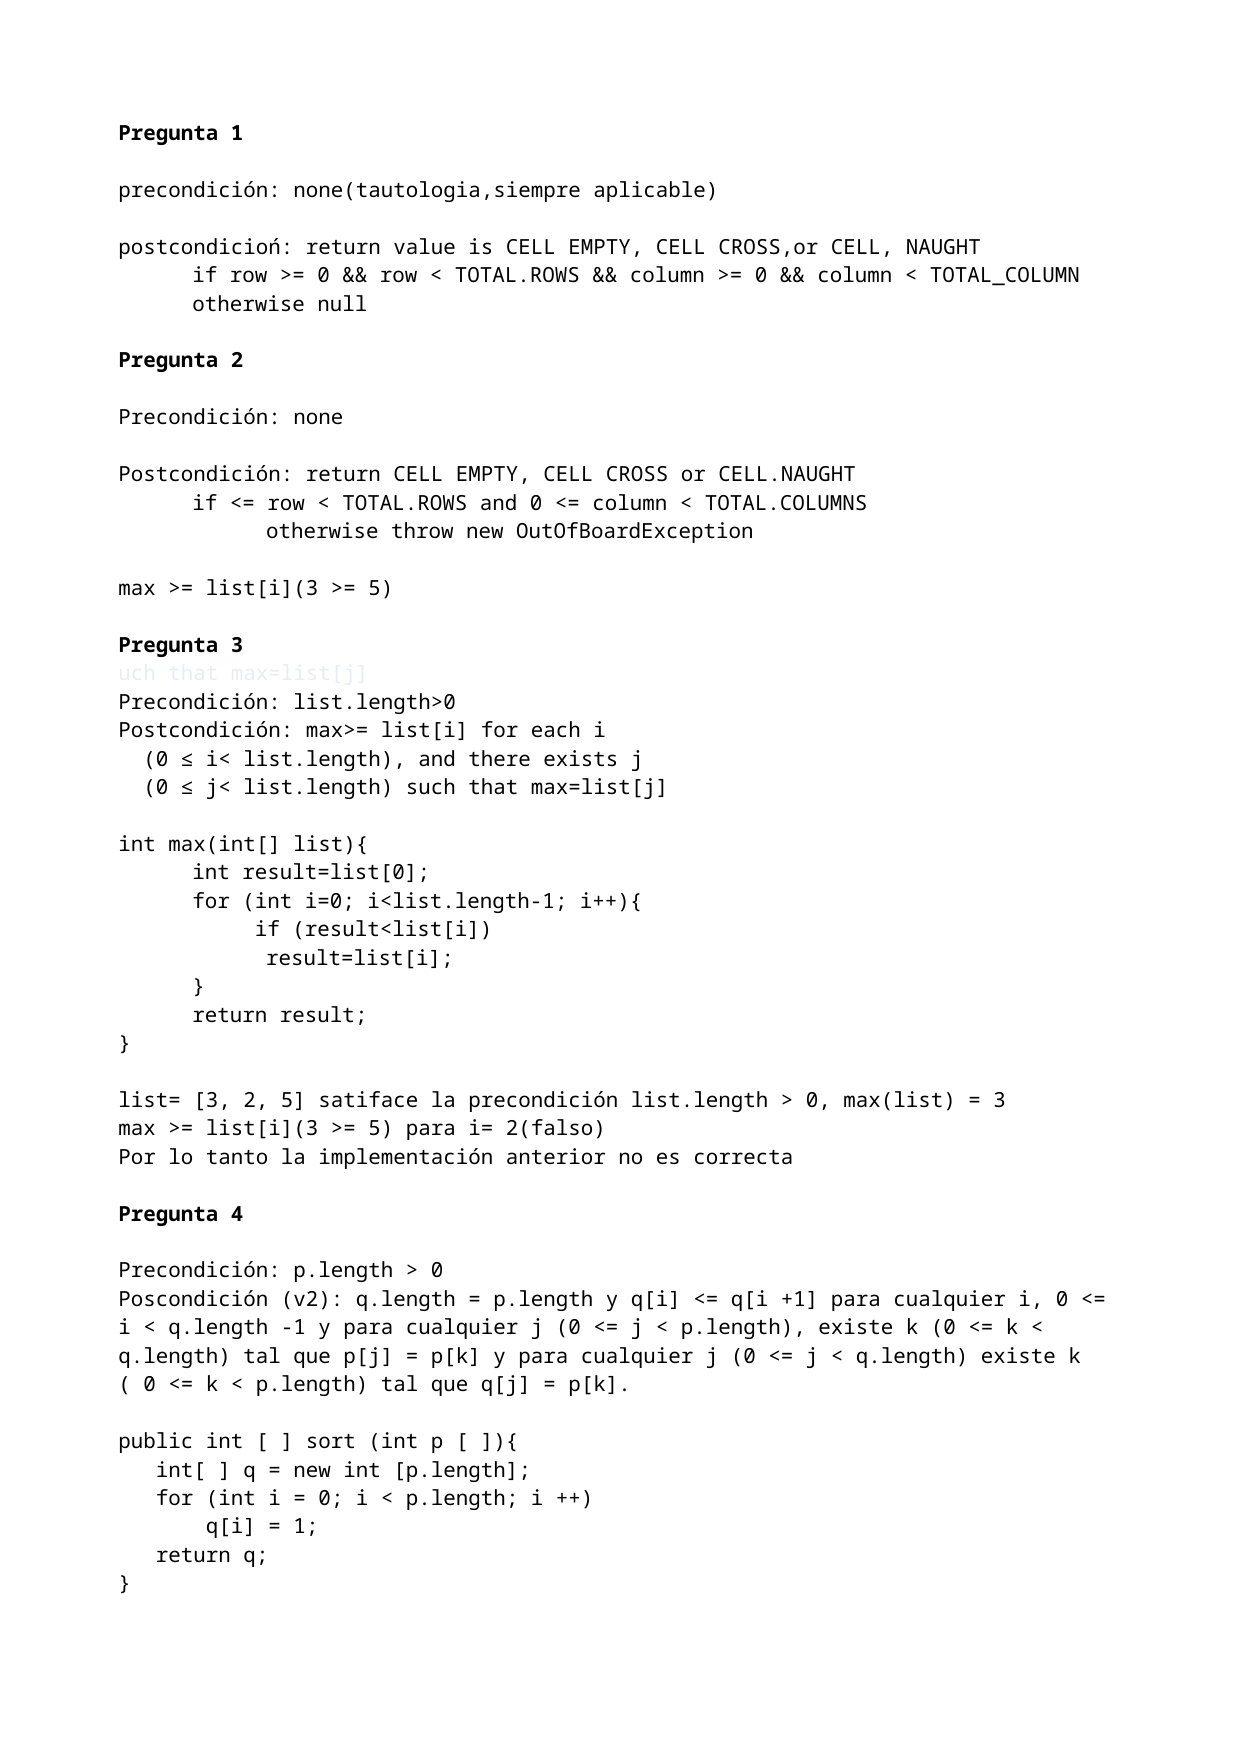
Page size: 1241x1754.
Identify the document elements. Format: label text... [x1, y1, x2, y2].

text otherwise null [118, 289, 1122, 317]
text if row >= 0 && row < TOTAL.ROWS && column >= 0 && column < TOTAL_COLUMN [118, 260, 1122, 289]
text (0 ≤ j< list.length) such that max=list[j] [118, 772, 1122, 801]
text uch that max=list[j] [118, 658, 1122, 687]
text Pregunta 4 [118, 1199, 1122, 1227]
text int result=list[0]; [118, 857, 1122, 886]
text postcondicioń: return value is CELL EMPTY, CELL CROSS,or CELL, NAUGHT [118, 232, 1122, 260]
text } [118, 1568, 1122, 1597]
text q[i] = 1; [118, 1512, 1122, 1540]
text precondición: none(tautologia,siempre aplicable) [118, 175, 1122, 203]
text if <= row < TOTAL.ROWS and 0 <= column < TOTAL.COLUMNS [118, 488, 1122, 516]
text max >= list[i](3 >= 5) [118, 573, 1122, 602]
text Postcondición: return CELL EMPTY, CELL CROSS or CELL.NAUGHT [118, 459, 1122, 488]
text Precondición: none [118, 402, 1122, 431]
text Pregunta 3 [118, 630, 1122, 658]
text Por lo tanto la implementación anterior no es correcta [118, 1142, 1122, 1170]
text for (int i=0; i<list.length-1; i++){ [118, 886, 1122, 914]
text Postcondición: max>= list[i] for each i [118, 715, 1122, 744]
text Poscondición (v2): q.length = p.length y q[i] <= q[i +1] para cualquier i, 0 <= i < q.length -1 y para cualquier j (0 <= j < p.length), existe k (0 <= k < q.length) tal que p[j] = p[k] y para cualquier j (0 <= j < q.length) existe k ( 0 <= k < p.length) tal que q[j] = p[k]. [118, 1284, 1122, 1398]
text max >= list[i](3 >= 5) para i= 2(falso) [118, 1113, 1122, 1142]
text Precondición: p.length > 0 [118, 1256, 1122, 1284]
text int[ ] q = new int [p.length]; [118, 1455, 1122, 1483]
text Pregunta 2 [118, 346, 1122, 374]
text (0 ≤ i< list.length), and there exists j [118, 744, 1122, 772]
text Pregunta 1 [118, 118, 1122, 147]
text public int [ ] sort (int p [ ]){ [118, 1426, 1122, 1455]
text return result; [118, 1000, 1122, 1028]
text result=list[i]; [118, 943, 1122, 971]
text for (int i = 0; i < p.length; i ++) [118, 1483, 1122, 1512]
text } [118, 971, 1122, 1000]
text Precondición: list.length>0 [118, 687, 1122, 715]
text return q; [118, 1540, 1122, 1568]
text } [118, 1028, 1122, 1057]
text list= [3, 2, 5] satiface la precondición list.length > 0, max(list) = 3 [118, 1085, 1122, 1113]
text int max(int[] list){ [118, 829, 1122, 857]
text otherwise throw new OutOfBoardException [118, 516, 1122, 545]
text if (result<list[i]) [118, 914, 1122, 943]
